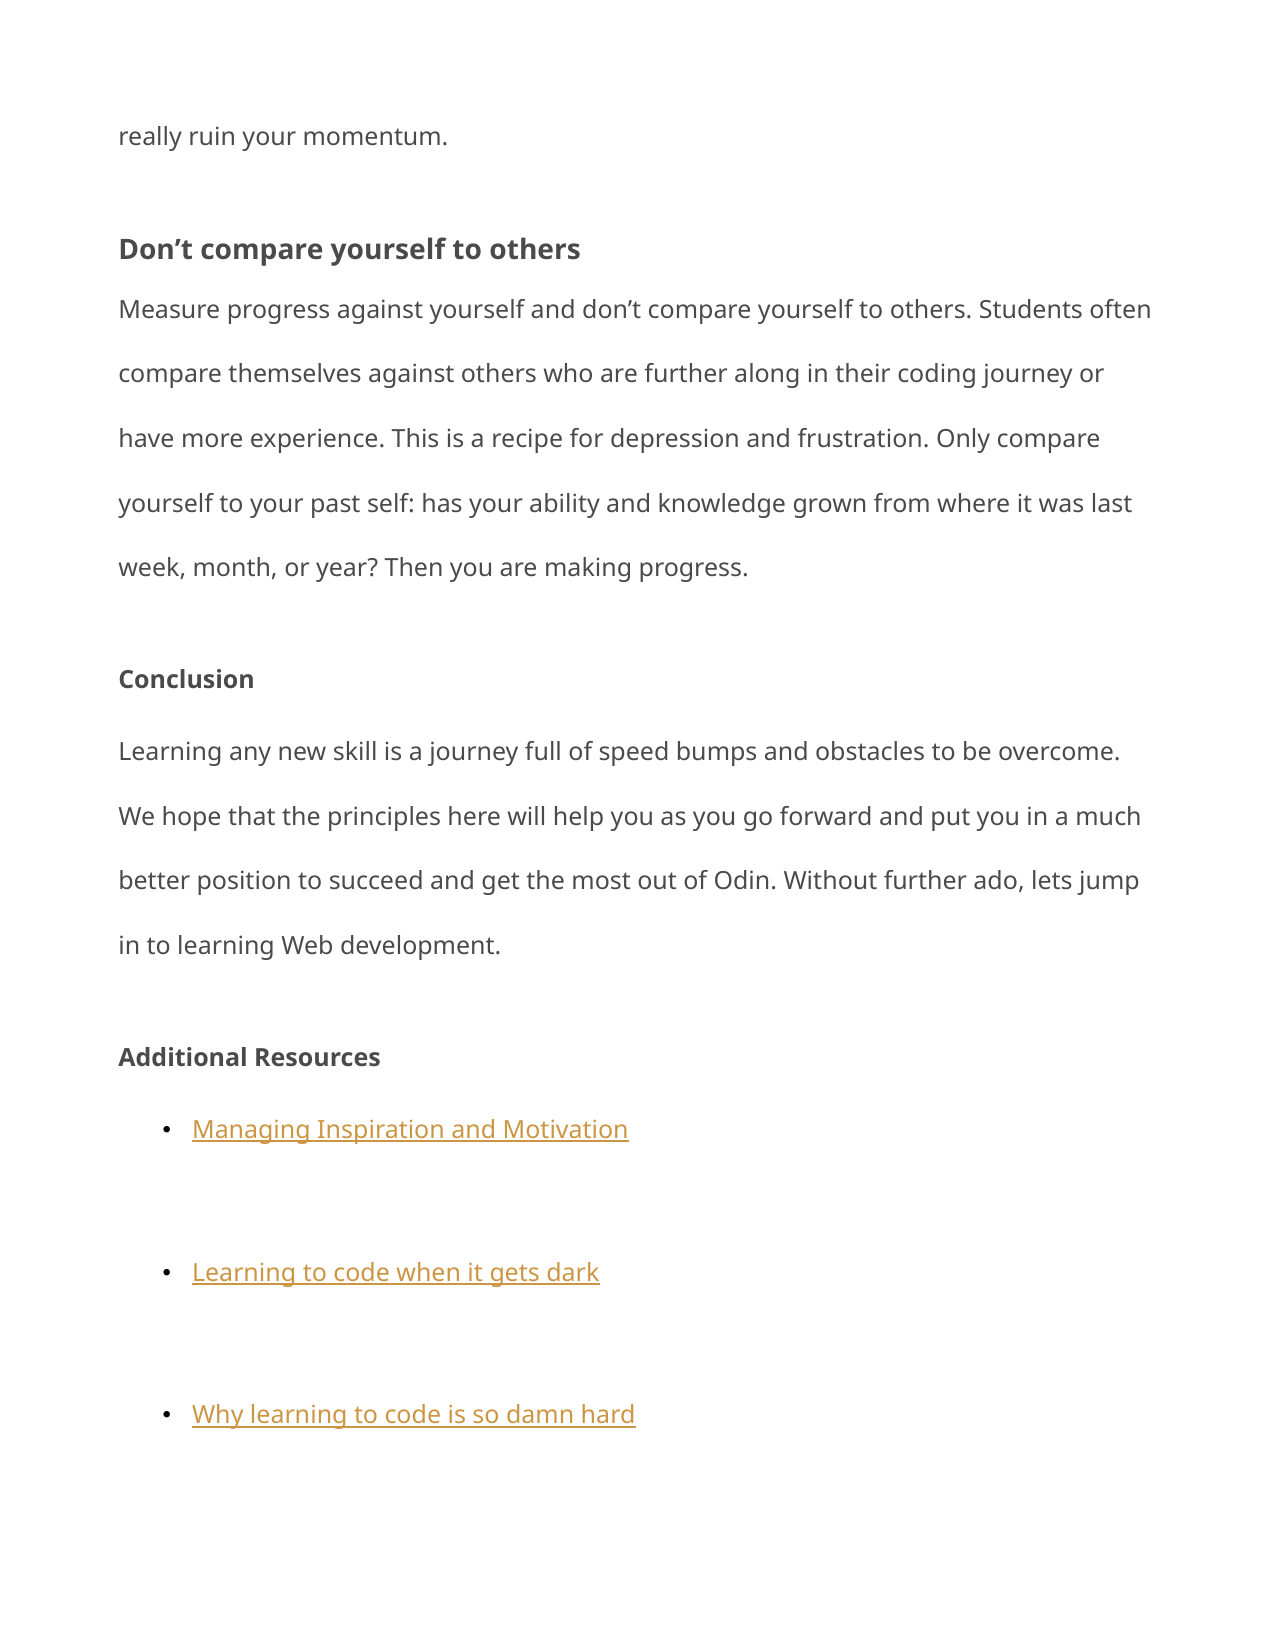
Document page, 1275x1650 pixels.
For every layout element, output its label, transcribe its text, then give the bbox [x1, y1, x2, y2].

text Learning any new skill is a journey full of speed bumps and obstacles to be overcome. We hope that the principles here will help you as you go forward and put you in a much better position to succeed and get the most out of Odin. Without further ado, lets jump in to learning Web development. [118, 734, 1157, 962]
text Measure progress against yourself and don’t compare yourself to others. Students often compare themselves against others who are further along in their coding journey or have more experience. This is a recipe for depression and frustration. Only compare yourself to your past self: has your ability and knowledge grown from where it was last week, month, or year? Then you are making progress. [118, 291, 1157, 584]
list Managing Inspiration and Motivation [162, 1111, 1157, 1145]
subtitle Don’t compare yourself to others [118, 230, 1157, 268]
list Learning to code when it gets dark [162, 1254, 1157, 1288]
list Why learning to code is so damn hard [162, 1397, 1157, 1431]
text really ruin your momentum. [118, 118, 1157, 152]
subtitle Additional Resources [118, 1039, 1157, 1073]
subtitle Conclusion [118, 662, 1157, 696]
